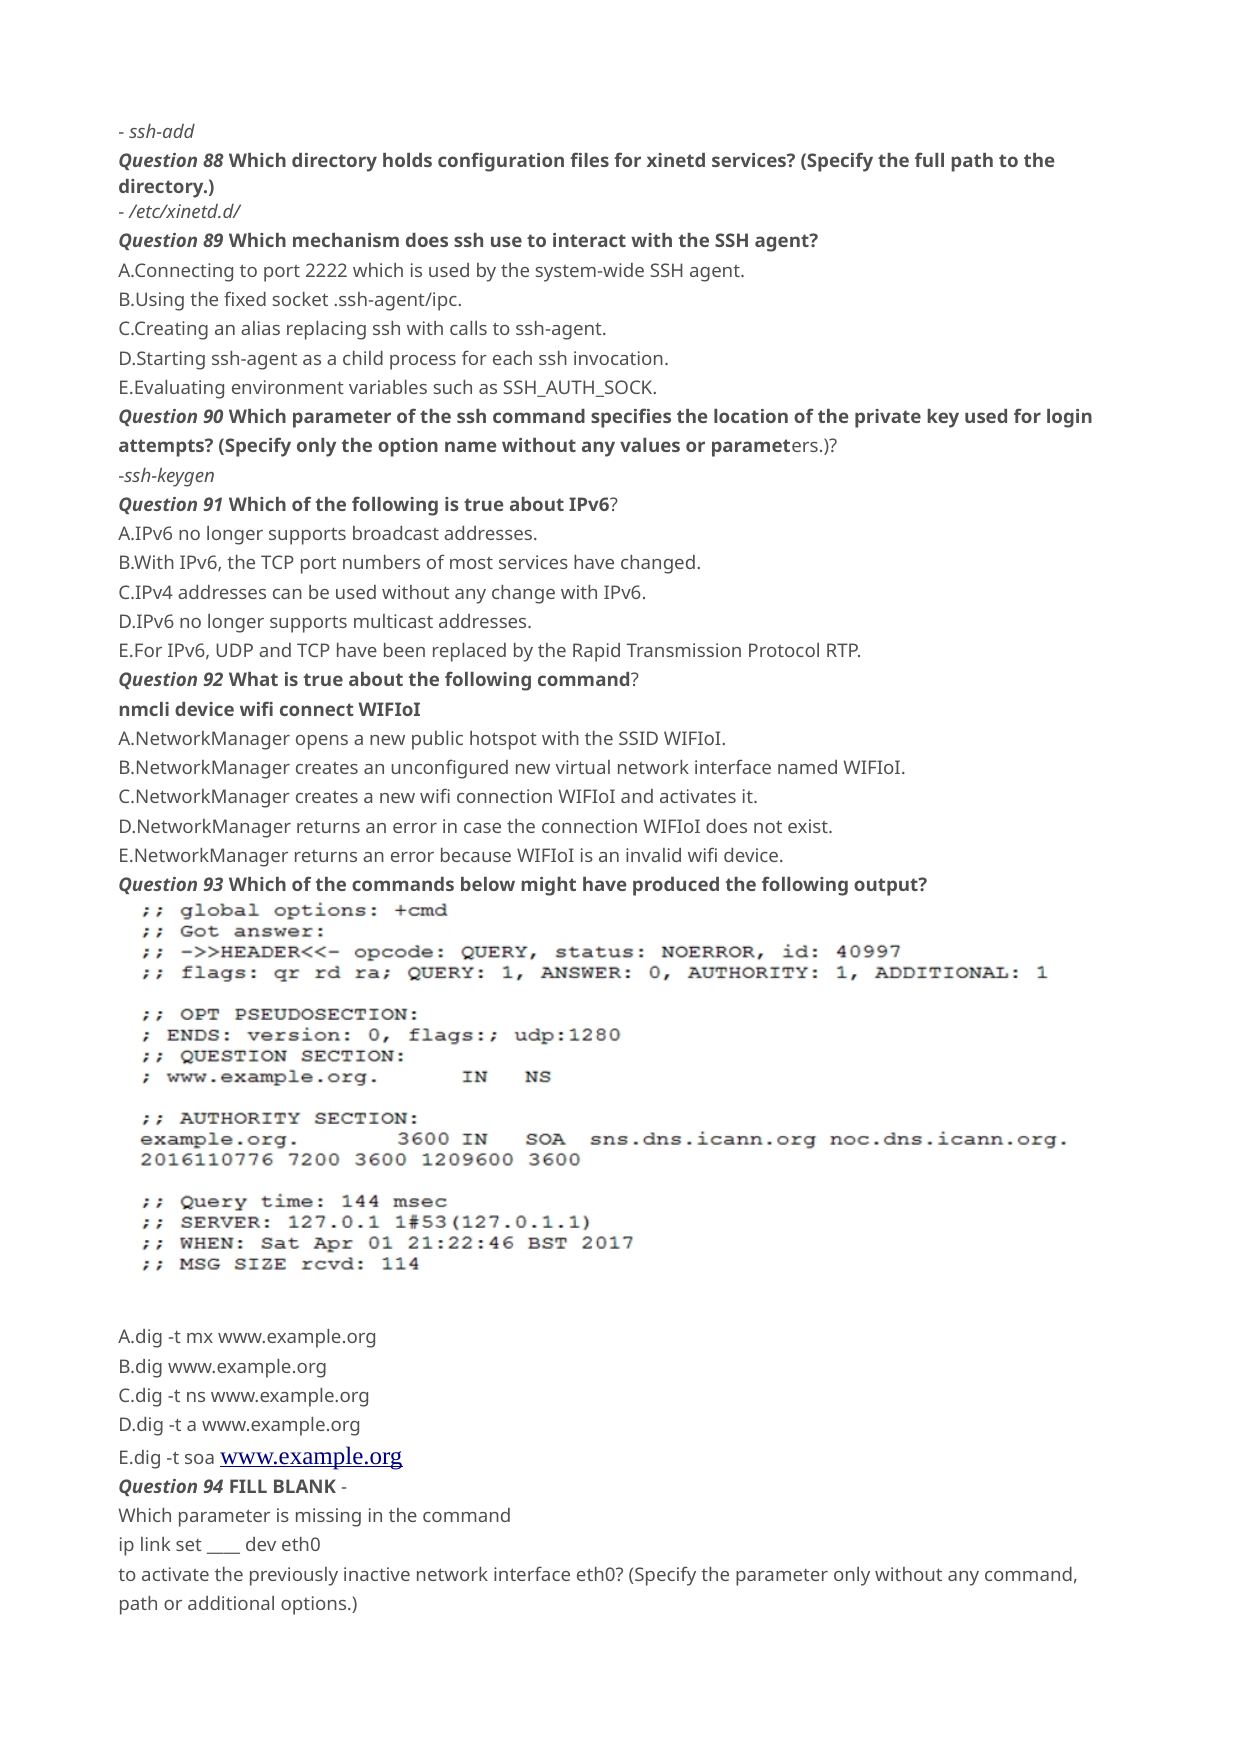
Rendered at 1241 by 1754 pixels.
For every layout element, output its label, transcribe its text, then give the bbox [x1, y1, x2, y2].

text Question 91 Which of the following is true about IPv6? [118, 491, 1122, 517]
text D.Starting ssh-agent as a child process for each ssh invocation. [118, 345, 1122, 370]
text C.Creating an alias replacing ssh with calls to ssh-agent. [118, 316, 1122, 341]
text - ssh-add [118, 118, 1122, 144]
text D.NetworkManager returns an error in case the connection WIFIoI does not exist. [118, 813, 1122, 839]
text B.Using the fixed socket .ssh-agent/ipc. [118, 286, 1122, 312]
text Question 90 Which parameter of the ssh command specifies the location of the private key used for login attempts? (Specify only the option name without any values or parameters.)? [118, 403, 1122, 458]
text C.dig -t ns www.example.org [118, 1382, 1122, 1408]
text - /etc/xinetd.d/ Question 89 Which mechanism does ssh use to interact with the SSH agent? A.Connecting to port 2222 which is used by the system-wide SSH agent. [118, 198, 1122, 282]
text E.dig -t soa www.example.org Question 94 FILL BLANK - Which parameter is missing in the command ip link set ____ dev eth0 to activate the previously inactive network interface eth0? (Specify the parameter only without any command, path or additional options.) [118, 1441, 1122, 1616]
text D.IPv6 no longer supports multicast addresses. [118, 608, 1122, 634]
text A.dig -t mx www.example.org [118, 1291, 1122, 1349]
text B.dig www.example.org [118, 1353, 1122, 1378]
text D.dig -t a www.example.org [118, 1411, 1122, 1437]
text B.NetworkManager creates an unconfigured new virtual network interface named WIFIoI. [118, 754, 1122, 780]
text -ssh-keygen [118, 462, 1122, 487]
text Question 93 Which of the commands below might have produced the following output? [118, 872, 1122, 897]
text C.IPv4 addresses can be used without any change with IPv6. [118, 579, 1122, 604]
text C.NetworkManager creates a new wifi connection WIFIoI and activates it. [118, 784, 1122, 809]
text E.For IPv6, UDP and TCP have been replaced by the Rapid Transmission Protocol RTP. [118, 637, 1122, 663]
text B.With IPv6, the TCP port numbers of most services have changed. [118, 550, 1122, 575]
text Question 88 Which directory holds configuration files for xinetd services? (Specify the full path to the directory.) [118, 147, 1122, 198]
picture [118, 901, 1123, 1291]
text E.Evaluating environment variables such as SSH_AUTH_SOCK. [118, 374, 1122, 399]
text A.IPv6 no longer supports broadcast addresses. [118, 520, 1122, 546]
text Question 92 What is true about the following command? nmcli device wifi connect WIFIoI A.NetworkManager opens a new public hotspot with the SSID WIFIoI. [118, 667, 1122, 751]
text E.NetworkManager returns an error because WIFIoI is an invalid wifi device. [118, 842, 1122, 868]
